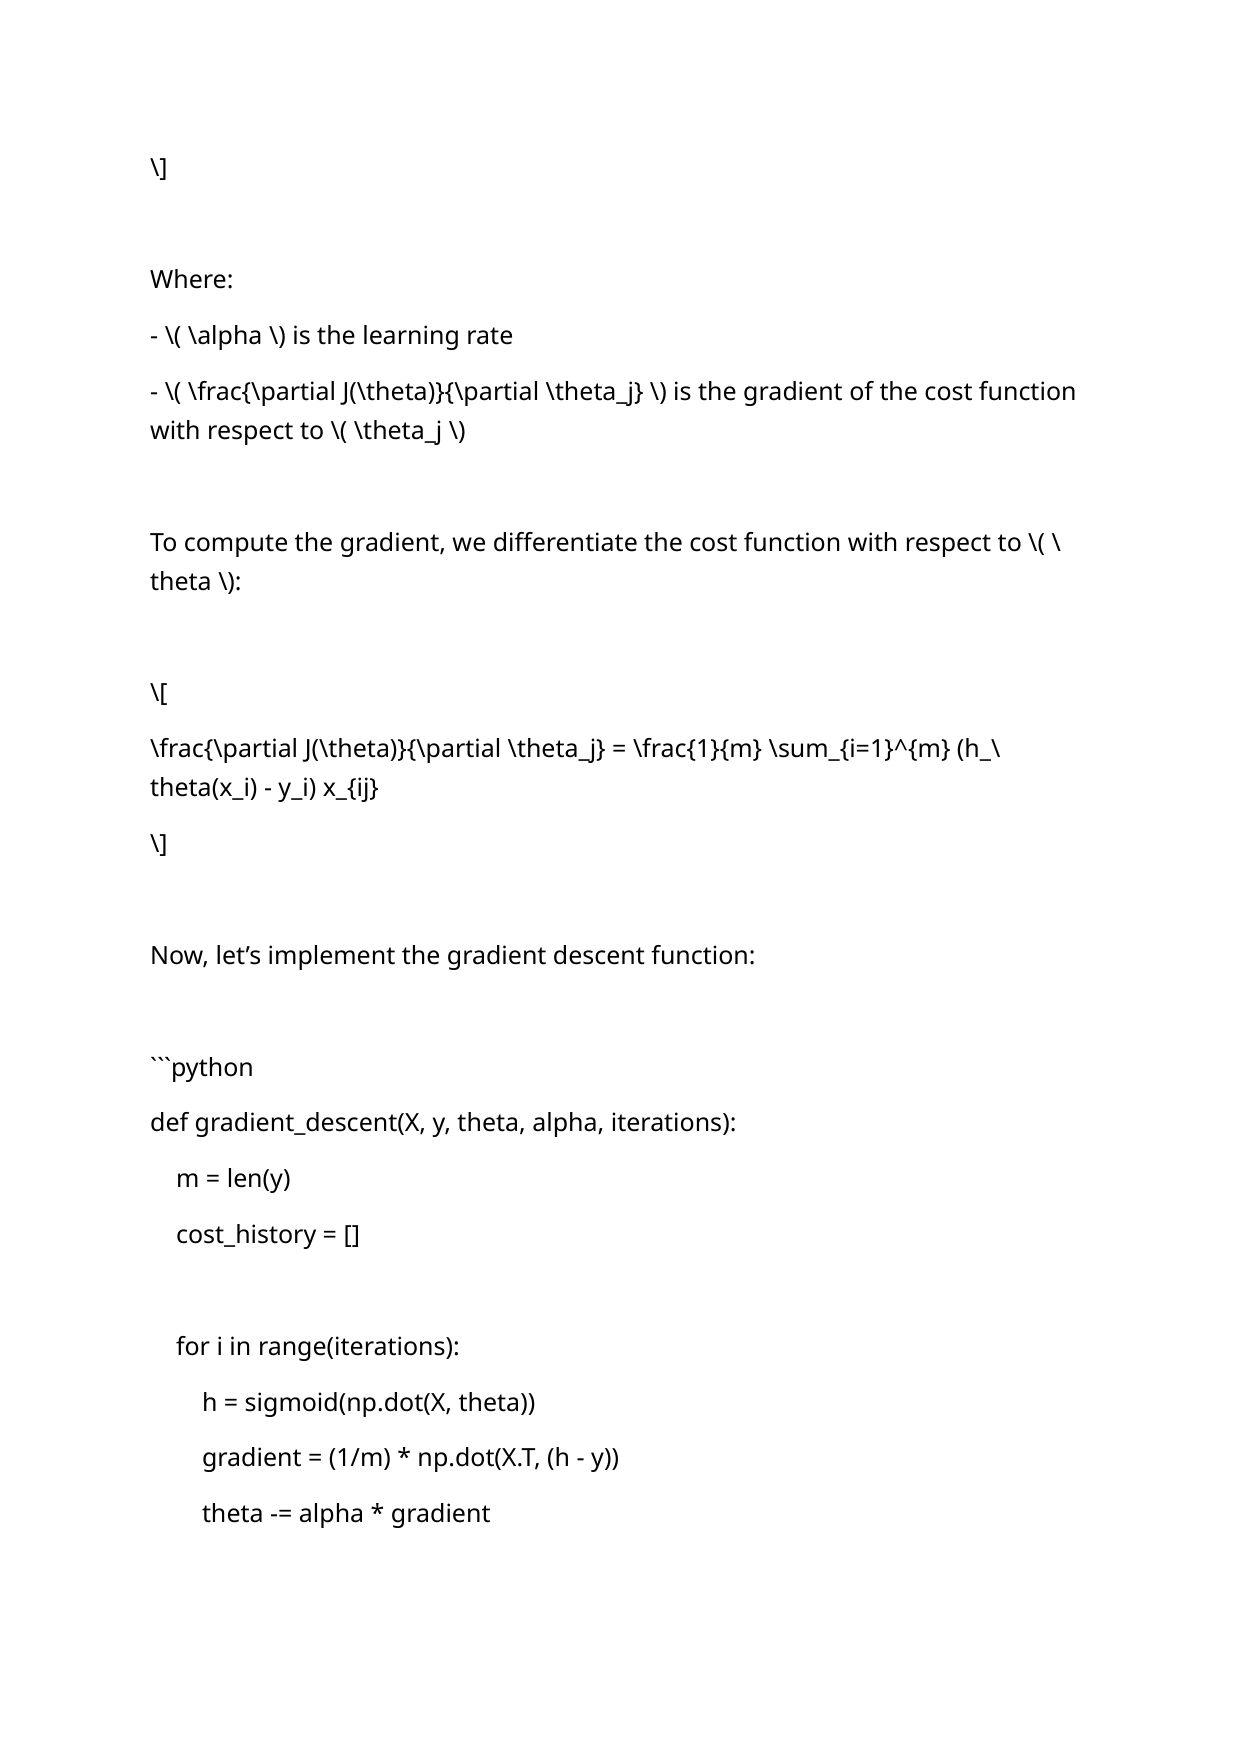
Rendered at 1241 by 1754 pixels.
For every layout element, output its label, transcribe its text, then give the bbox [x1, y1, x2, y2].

text - \( \frac{\partial J(\theta)}{\partial \theta_j} \) is the gradient of the cost function with respect to \( \theta_j \) [150, 373, 1090, 447]
text gradient = (1/m) * np.dot(X.T, (h - y)) [150, 1440, 1090, 1474]
text def gradient_descent(X, y, theta, alpha, iterations): [150, 1105, 1090, 1139]
text ```python [150, 1049, 1090, 1083]
text \[ [150, 675, 1090, 709]
text h = sigmoid(np.dot(X, theta)) [150, 1384, 1090, 1418]
text theta -= alpha * gradient [150, 1496, 1090, 1530]
text - \( \alpha \) is the learning rate [150, 317, 1090, 352]
text \] [150, 150, 1090, 184]
text m = len(y) [150, 1161, 1090, 1195]
text Now, let’s implement the gradient descent function: [150, 937, 1090, 972]
text for i in range(iterations): [150, 1328, 1090, 1362]
text \] [150, 826, 1090, 860]
text \frac{\partial J(\theta)}{\partial \theta_j} = \frac{1}{m} \sum_{i=1}^{m} (h_\theta(x_i) - y_i) x_{ij} [150, 731, 1090, 804]
text To compute the gradient, we differentiate the cost function with respect to \( \theta \): [150, 524, 1090, 597]
text Where: [150, 262, 1090, 296]
text cost_history = [] [150, 1217, 1090, 1251]
